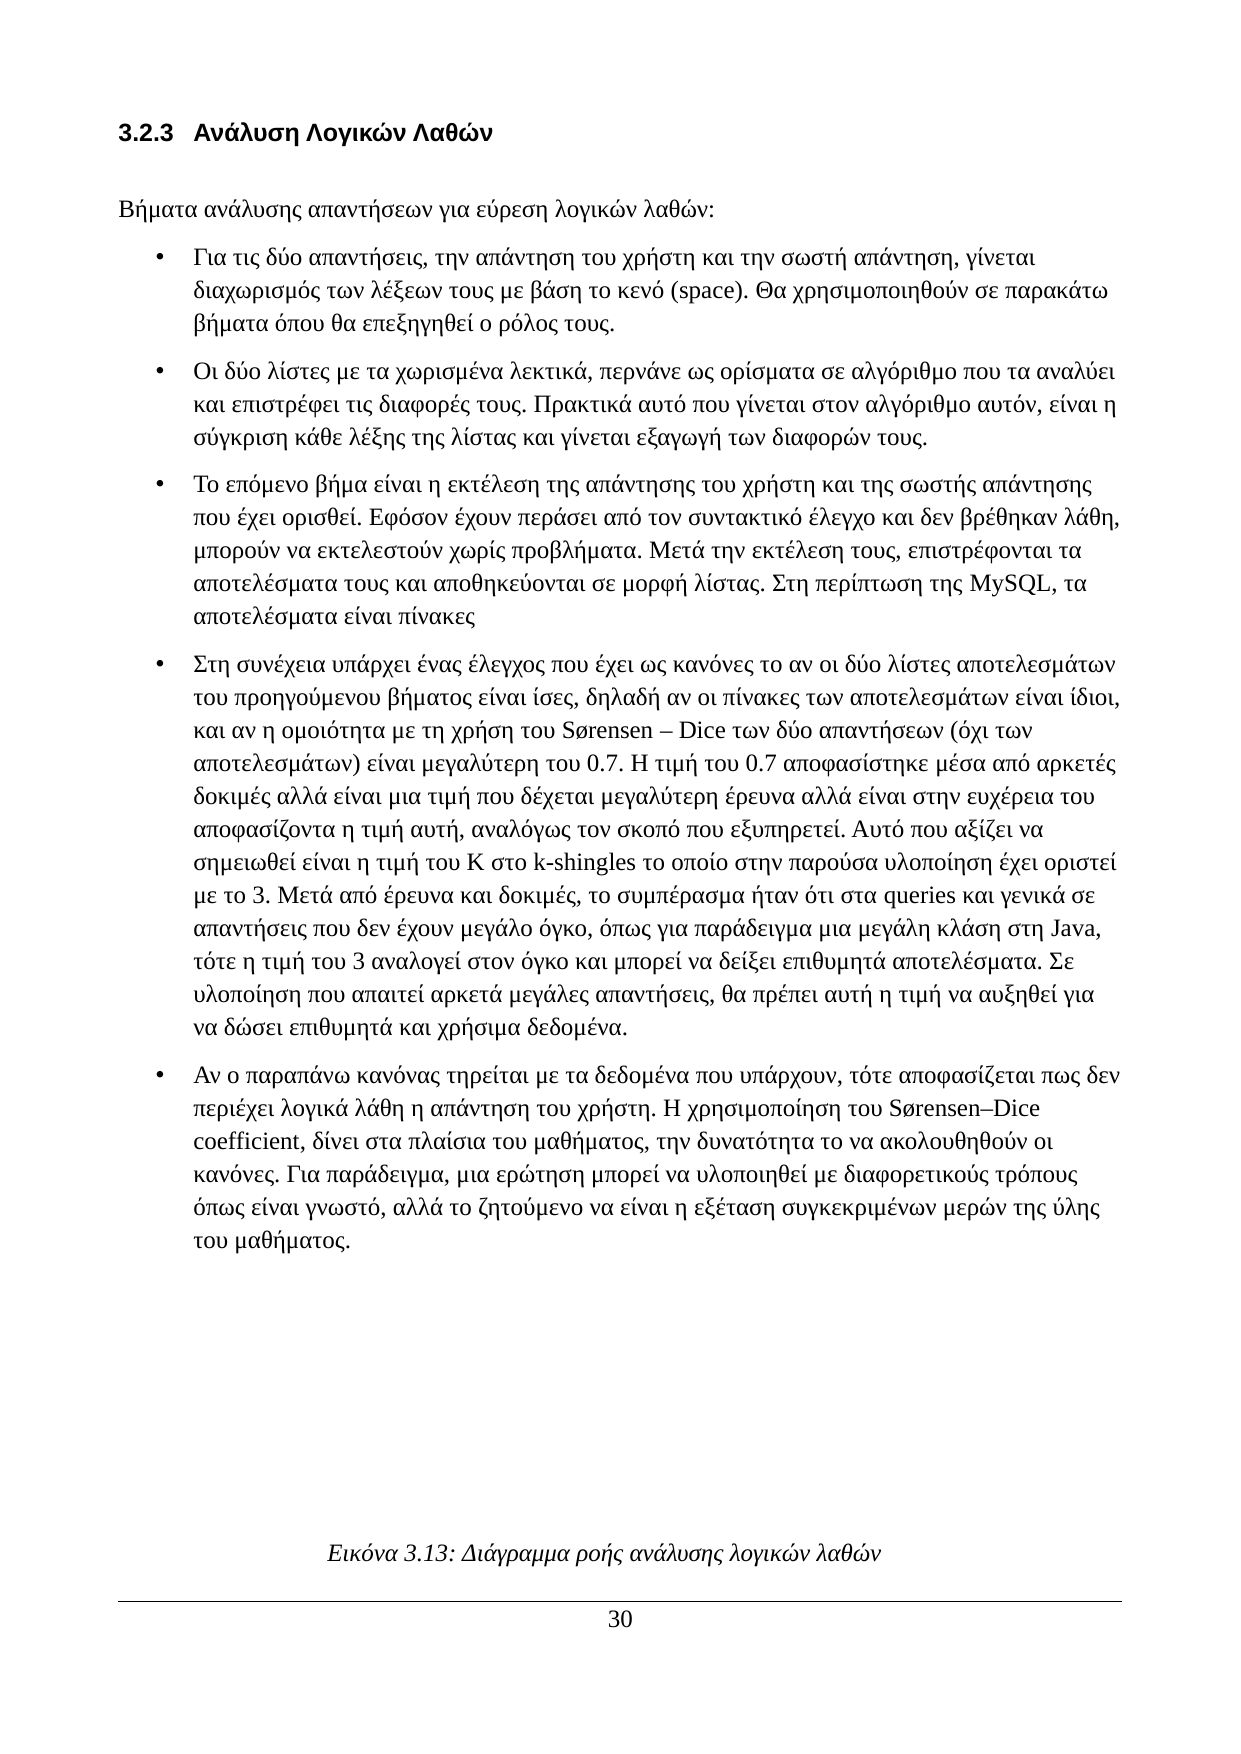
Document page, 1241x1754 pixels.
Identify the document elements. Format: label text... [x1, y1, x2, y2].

list Στη συνέχεια υπάρχει ένας έλεγχος που έχει ως κανόνες το αν οι δύο λίστες αποτελεσμάτων του προηγούμενου βήματος είναι ίσες, δηλαδή αν οι πίνακες των αποτελεσμάτων είναι ίδιοι, και αν η ομοιότητα με τη χρήση του Sørensen – Dice των δύο απαντήσεων (όχι των αποτελεσμάτων) είναι μεγαλύτερη του 0.7. Η τιμή του 0.7 αποφασίστηκε μέσα από αρκετές δοκιμές αλλά είναι μια τιμή που δέχεται μεγαλύτερη έρευνα αλλά είναι στην ευχέρεια του αποφασίζοντα η τιμή αυτή, αναλόγως τον σκοπό που εξυπηρετεί. Αυτό που αξίζει να σημειωθεί είναι η τιμή του K στο k-shingles το οποίο στην παρούσα υλοποίηση έχει οριστεί με το 3. Μετά από έρευνα και δοκιμές, το συμπέρασμα ήταν ότι στα queries και γενικά σε απαντήσεις που δεν έχουν μεγάλο όγκο, όπως για παράδειγμα μια μεγάλη κλάση στη Java, τότε η τιμή του 3 αναλογεί στον όγκο και μπορεί να δείξει επιθυμητά αποτελέσματα. Σε υλοποίηση που απαιτεί αρκετά μεγάλες απαντήσεις, θα πρέπει αυτή η τιμή να αυξηθεί για να δώσει επιθυμητά και χρήσιμα δεδομένα. [156, 649, 1122, 1041]
text Βήματα ανάλυσης απαντήσεων για εύρεση λογικών λαθών: [118, 194, 1122, 223]
list Το επόμενο βήμα είναι η εκτέλεση της απάντησης του χρήστη και της σωστής απάντησης που έχει ορισθεί. Εφόσον έχουν περάσει από τον συντακτικό έλεγχο και δεν βρέθηκαν λάθη, μπορούν να εκτελεστούν χωρίς προβλήματα. Μετά την εκτέλεση τους, επιστρέφονται τα αποτελέσματα τους και αποθηκεύονται σε μορφή λίστας. Στη περίπτωση της MySQL, τα αποτελέσματα είναι πίνακες [156, 469, 1122, 630]
subtitle Ανάλυση Λογικών Λαθών [118, 118, 1122, 147]
list Για τις δύο απαντήσεις, την απάντηση του χρήστη και την σωστή απάντηση, γίνεται διαχωρισμός των λέξεων τους με βάση το κενό (space). Θα χρησιμοποιηθούν σε παρακάτω βήματα όπου θα επεξηγηθεί ο ρόλος τους. [156, 242, 1122, 337]
list Αν ο παραπάνω κανόνας τηρείται με τα δεδομένα που υπάρχουν, τότε αποφασίζεται πως δεν περιέχει λογικά λάθη η απάντηση του χρήστη. Η χρησιμοποίηση του Sørensen–Dice coefficient, δίνει στα πλαίσια του μαθήματος, την δυνατότητα το να ακολουθηθούν οι κανόνες. Για παράδειγμα, μια ερώτηση μπορεί να υλοποιηθεί με διαφορετικούς τρόπους όπως είναι γνωστό, αλλά το ζητούμενο να είναι η εξέταση συγκεκριμένων μερών της ύλης του μαθήματος. [156, 1060, 1122, 1254]
list Οι δύο λίστες με τα χωρισμένα λεκτικά, περνάνε ως ορίσματα σε αλγόριθμο που τα αναλύει και επιστρέφει τις διαφορές τους. Πρακτικά αυτό που γίνεται στον αλγόριθμο αυτόν, είναι η σύγκριση κάθε λέξης της λίστας και γίνεται εξαγωγή των διαφορών τους. [156, 356, 1122, 451]
list Εικόνα 3.13: Διάγραμμα ροής ανάλυσης λογικών λαθών [220, 1321, 991, 1567]
